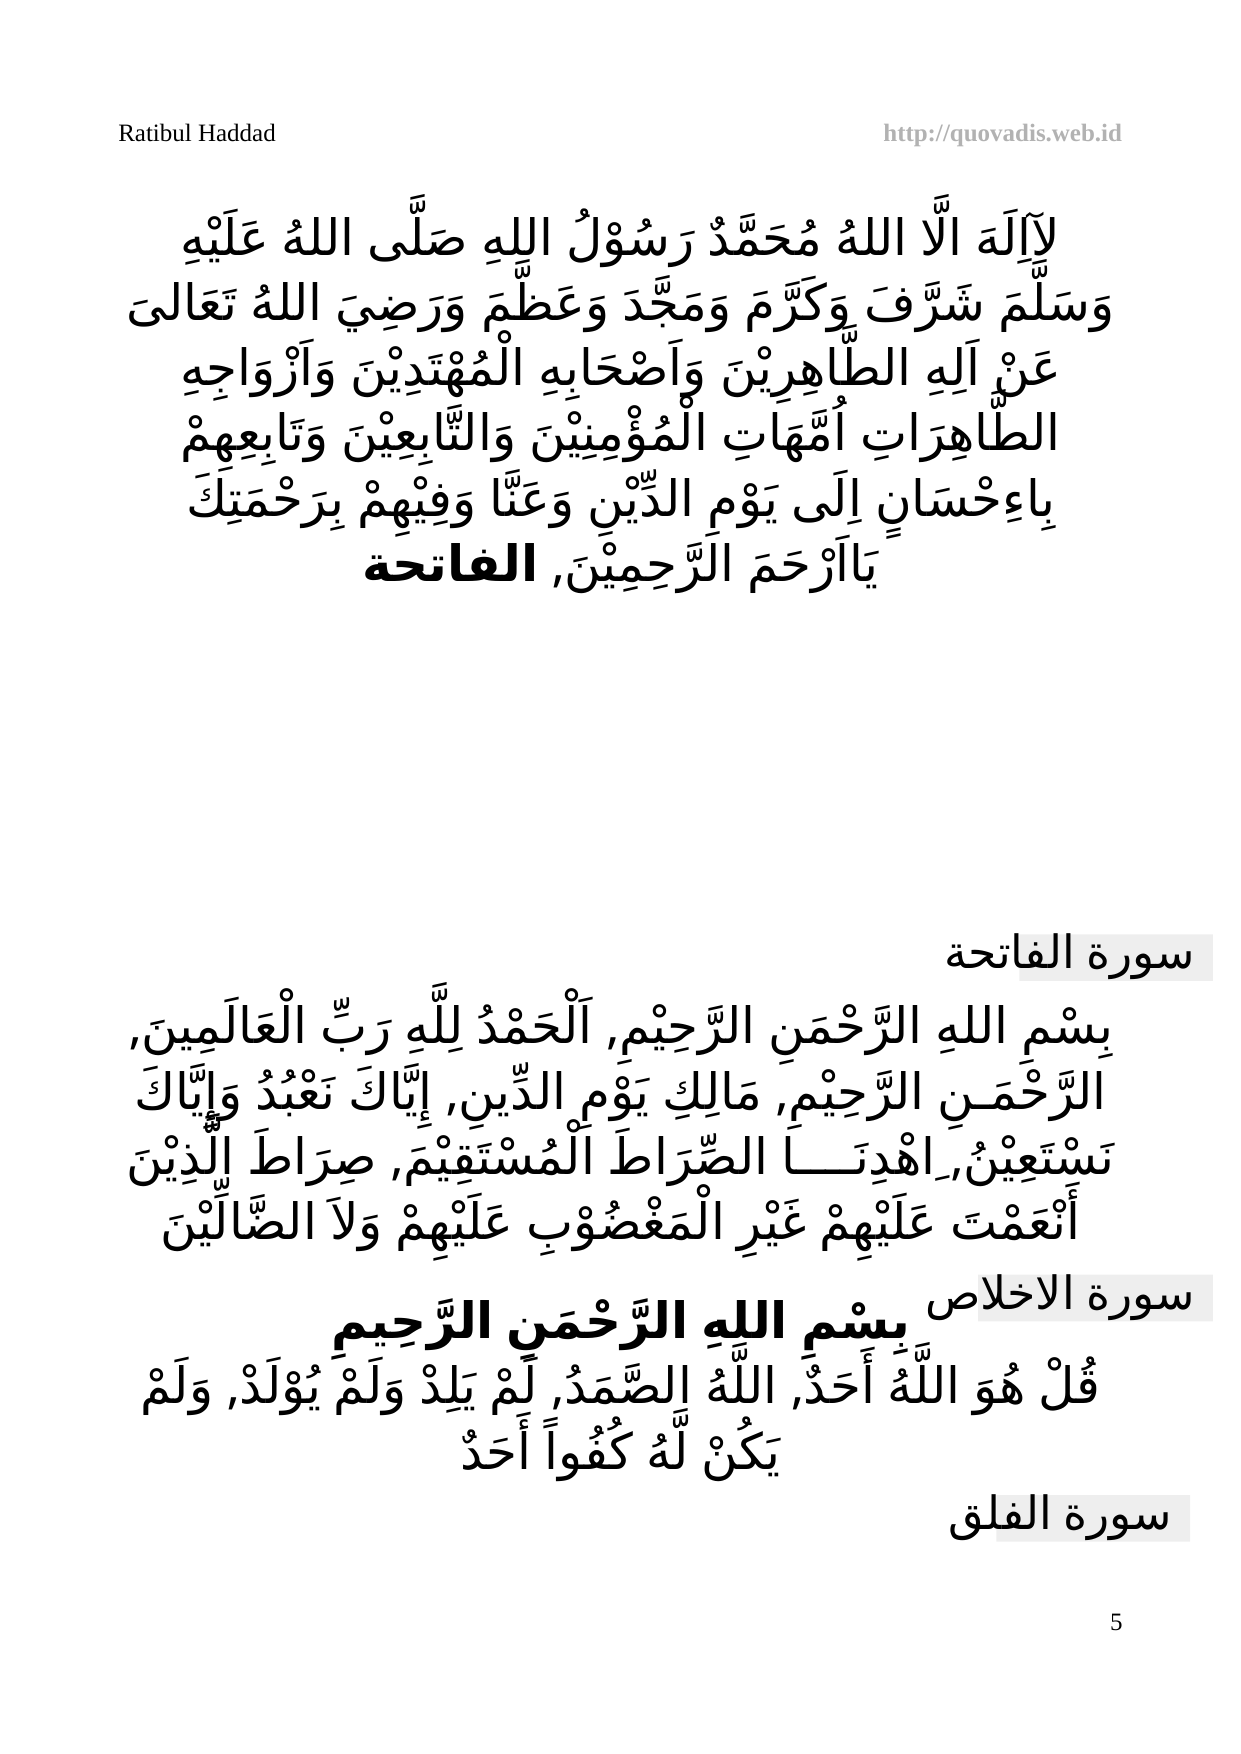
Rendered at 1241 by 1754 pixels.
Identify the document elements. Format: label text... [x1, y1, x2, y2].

text بِسْمِ اللهِ الرَّحْمَنِ الرَّحِيْمِ, اَلْحَمْدُ لِلَّهِ رَبِّ الْعَالَمِينَ, الرَّحْمَـنِ الرَّحِيْمِ, مَالِكِ يَوْمِ الدِّينِ, إِيَّاكَ نَعْبُدُ وَإِيَّاكَ نَسْتَعِيْنُ, ِاهْدِنَــــا الصِّرَاطَ الْمُسْتَقِيْمَ, صِرَاطَ الَّذِيْنَ أَنْعَمْتَ عَلَيْهِمْ غَيْرِ الْمَغْضُوْبِ عَلَيْهِمْ وَلاَ الضَّالِّيْنَ [118, 999, 1122, 1260]
text بِسْمِ اللهِ الرَّحْمَنِ الرَّحِيمِ [118, 1294, 1122, 1359]
text قُلْ هُوَ اللَّهُ أَحَدٌ, اللَّهُ الصَّمَدُ, لَمْ يَلِدْ وَلَمْ يُوْلَدْ, وَلَمْ يَكُنْ لَّهُ كُفُواً أَحَدٌ [118, 1359, 1122, 1489]
text لآاِلَهَ الَّا اللهُ مُحَمَّدٌ رَسُوْلُ اللهِ صَلَّى اللهُ عَلَيْهِ وَسَلَّمَ شَرَّفَ وَكَرَّمَ وَمَجَّدَ وَعَظَّمَ وَرَضِيَ اللهُ تَعَالىَ عَنْ اَلِهِ الطَّاهِرِيْنَ وَاَصْحَابِهِ الْمُهْتَدِيْنَ وَاَزْوَاجِهِ الطَّاهِرَاتِ اُمَّهَاتِ الْمُؤْمِنِيْنَ وَالتَّابِعِيْنَ وَتَابِعِهِمْ بِاءِحْسَانٍ اِلَى يَوْمِ الدِّيْنِ وَعَنَّا وَفِيْهِمْ بِرَحْمَتِكَ يَااَرْحَمَ الرَّحِمِيْنَ, الفاتحة [118, 210, 1122, 602]
